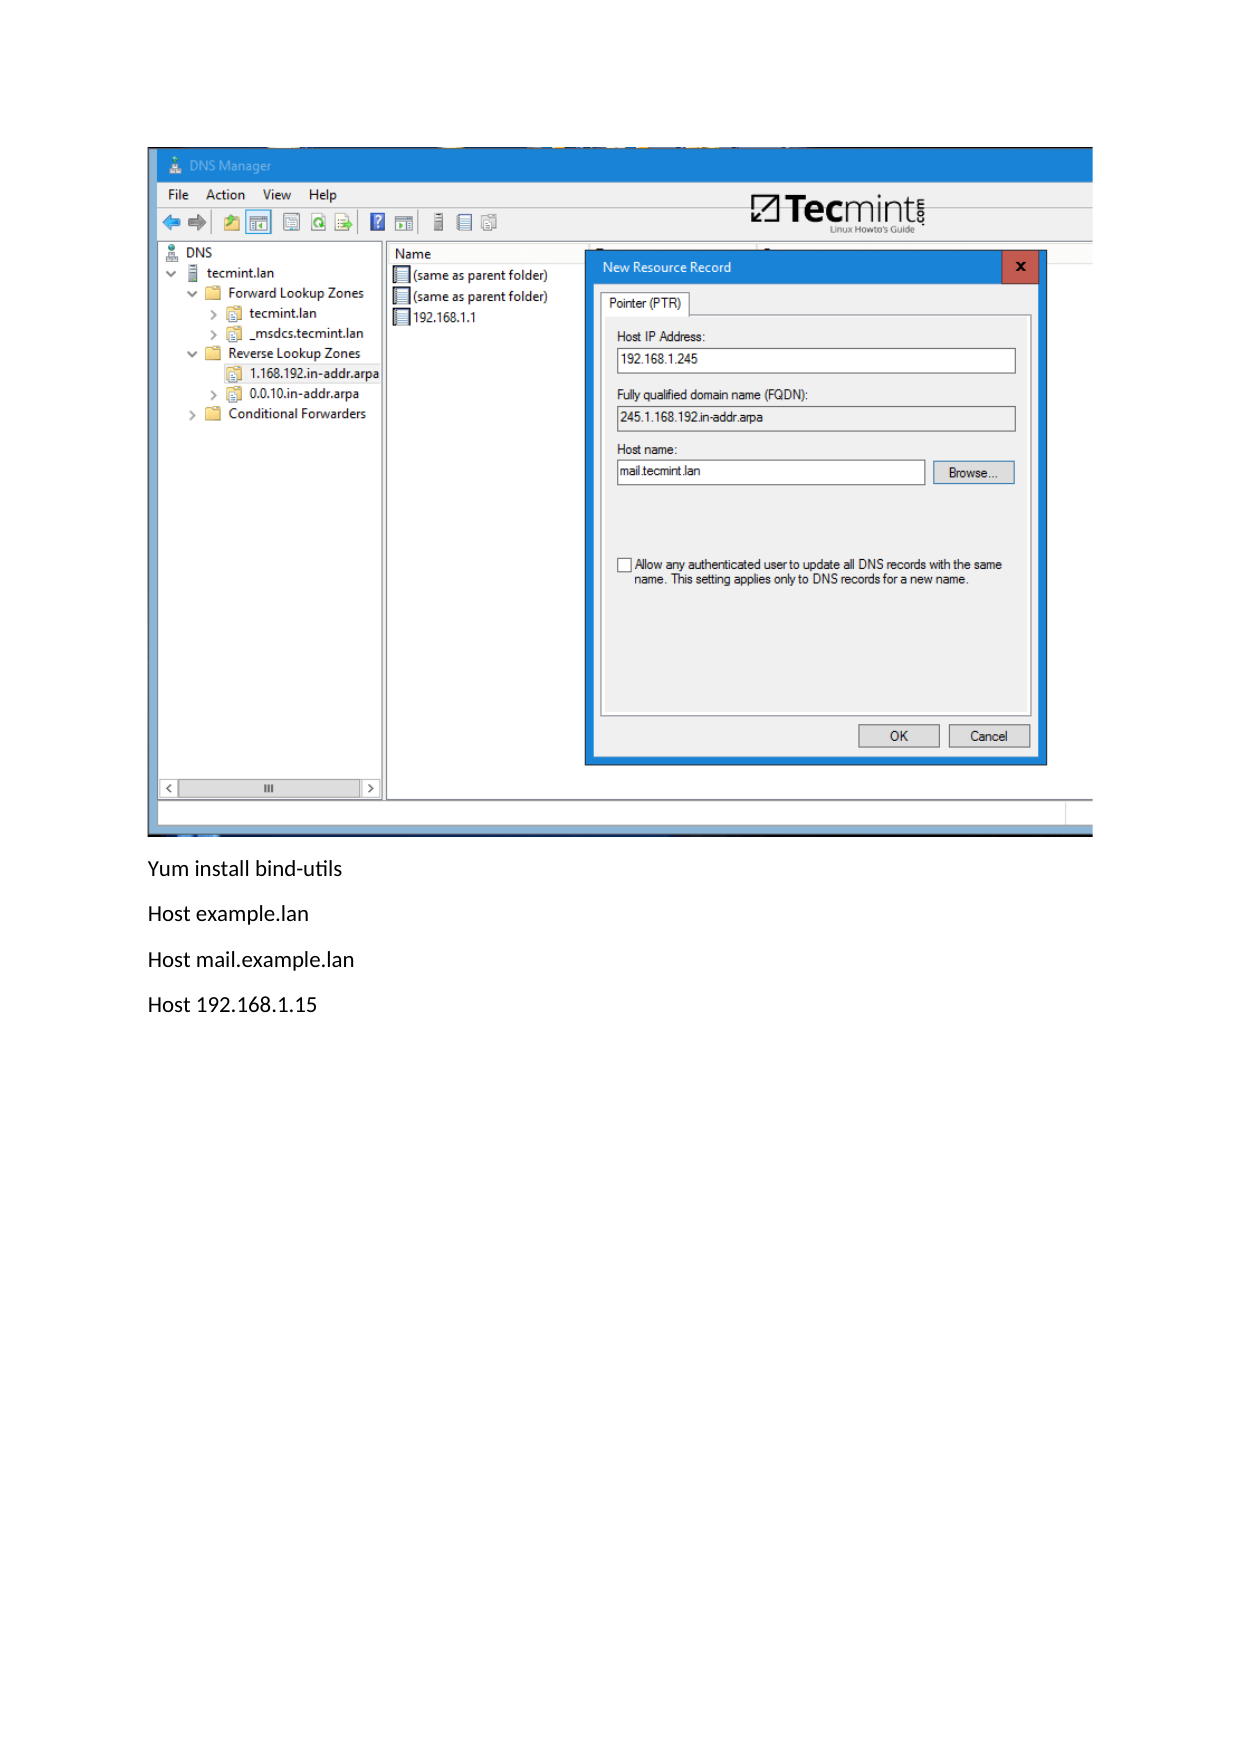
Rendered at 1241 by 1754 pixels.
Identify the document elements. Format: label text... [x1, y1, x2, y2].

text Yum install bind-utils [148, 854, 1093, 882]
text Host mail.example.lan [148, 945, 1093, 973]
text Host 192.168.1.15 [148, 990, 1093, 1018]
text Host example.lan [148, 899, 1093, 927]
